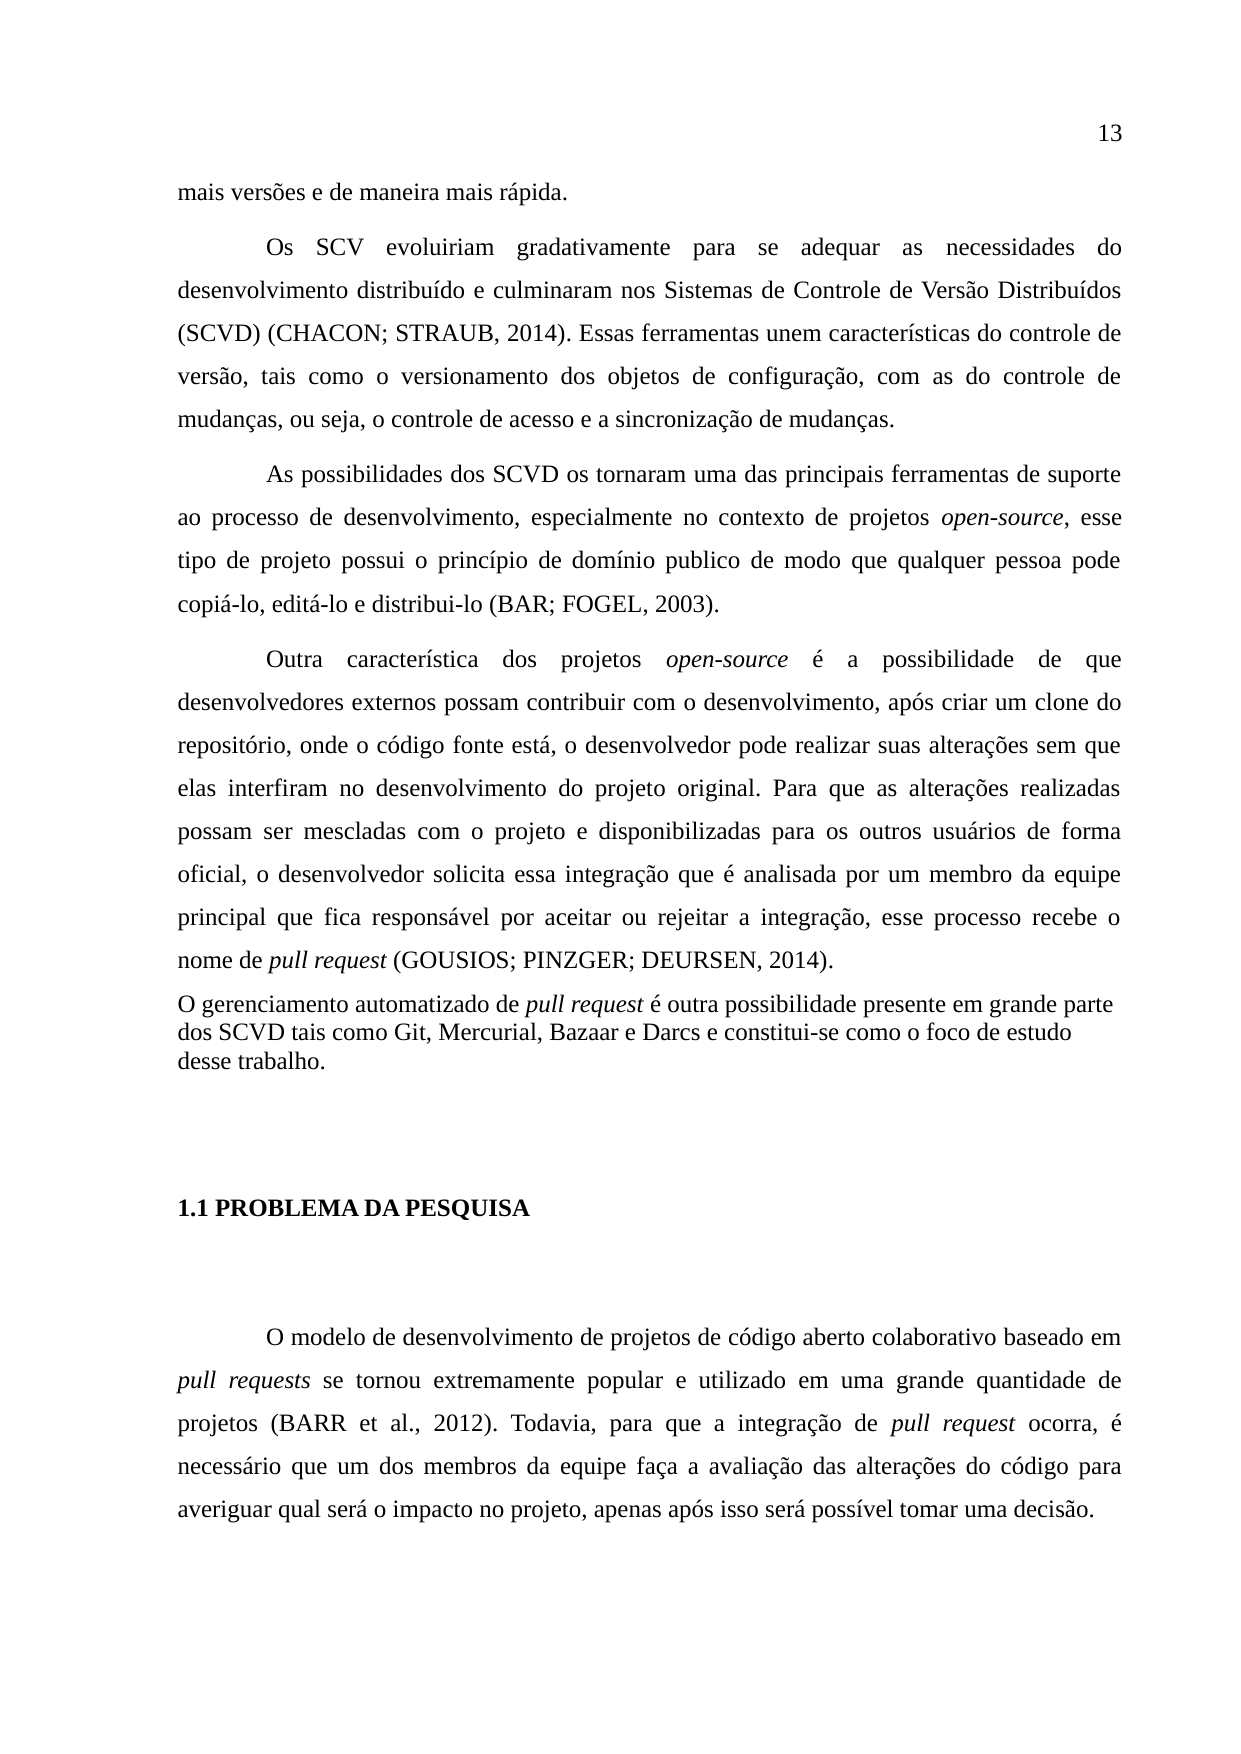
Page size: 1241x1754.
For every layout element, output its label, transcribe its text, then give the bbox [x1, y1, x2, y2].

text 1.1 Problema da pesquisa [177, 1193, 1122, 1222]
text mais versões e de maneira mais rápida. [177, 177, 1122, 206]
text Outra característica dos projetos open-source é a possibilidade de que desenvolvedores externos possam contribuir com o desenvolvimento, após criar um clone do repositório, onde o código fonte está, o desenvolvedor pode realizar suas alterações sem que elas interfiram no desenvolvimento do projeto original. Para que as alterações realizadas possam ser mescladas com o projeto e disponibilizadas para os outros usuários de forma oficial, o desenvolvedor solicita essa integração que é analisada por um membro da equipe principal que fica responsável por aceitar ou rejeitar a integração, esse processo recebe o nome de pull request (GOUSIOS; PINZGER; DEURSEN, 2014). [177, 644, 1122, 974]
text Os SCV evoluiriam gradativamente para se adequar as necessidades do desenvolvimento distribuído e culminaram nos Sistemas de Controle de Versão Distribuídos (SCVD) (CHACON; STRAUB, 2014). Essas ferramentas unem características do controle de versão, tais como o versionamento dos objetos de configuração, com as do controle de mudanças, ou seja, o controle de acesso e a sincronização de mudanças. [177, 232, 1122, 433]
text O gerenciamento automatizado de pull request é outra possibilidade presente em grande parte dos SCVD tais como Git, Mercurial, Bazaar e Darcs e constitui-se como o foco de estudo desse trabalho. [177, 989, 1122, 1075]
text O modelo de desenvolvimento de projetos de código aberto colaborativo baseado em pull requests se tornou extremamente popular e utilizado em uma grande quantidade de projetos (BARR et al., 2012). Todavia, para que a integração de pull request ocorra, é necessário que um dos membros da equipe faça a avaliação das alterações do código para averiguar qual será o impacto no projeto, apenas após isso será possível tomar uma decisão. [177, 1322, 1122, 1523]
text As possibilidades dos SCVD os tornaram uma das principais ferramentas de suporte ao processo de desenvolvimento, especialmente no contexto de projetos open-source, esse tipo de projeto possui o princípio de domínio publico de modo que qualquer pessoa pode copiá-lo, editá-lo e distribui-lo (BAR; FOGEL, 2003). [177, 459, 1122, 617]
